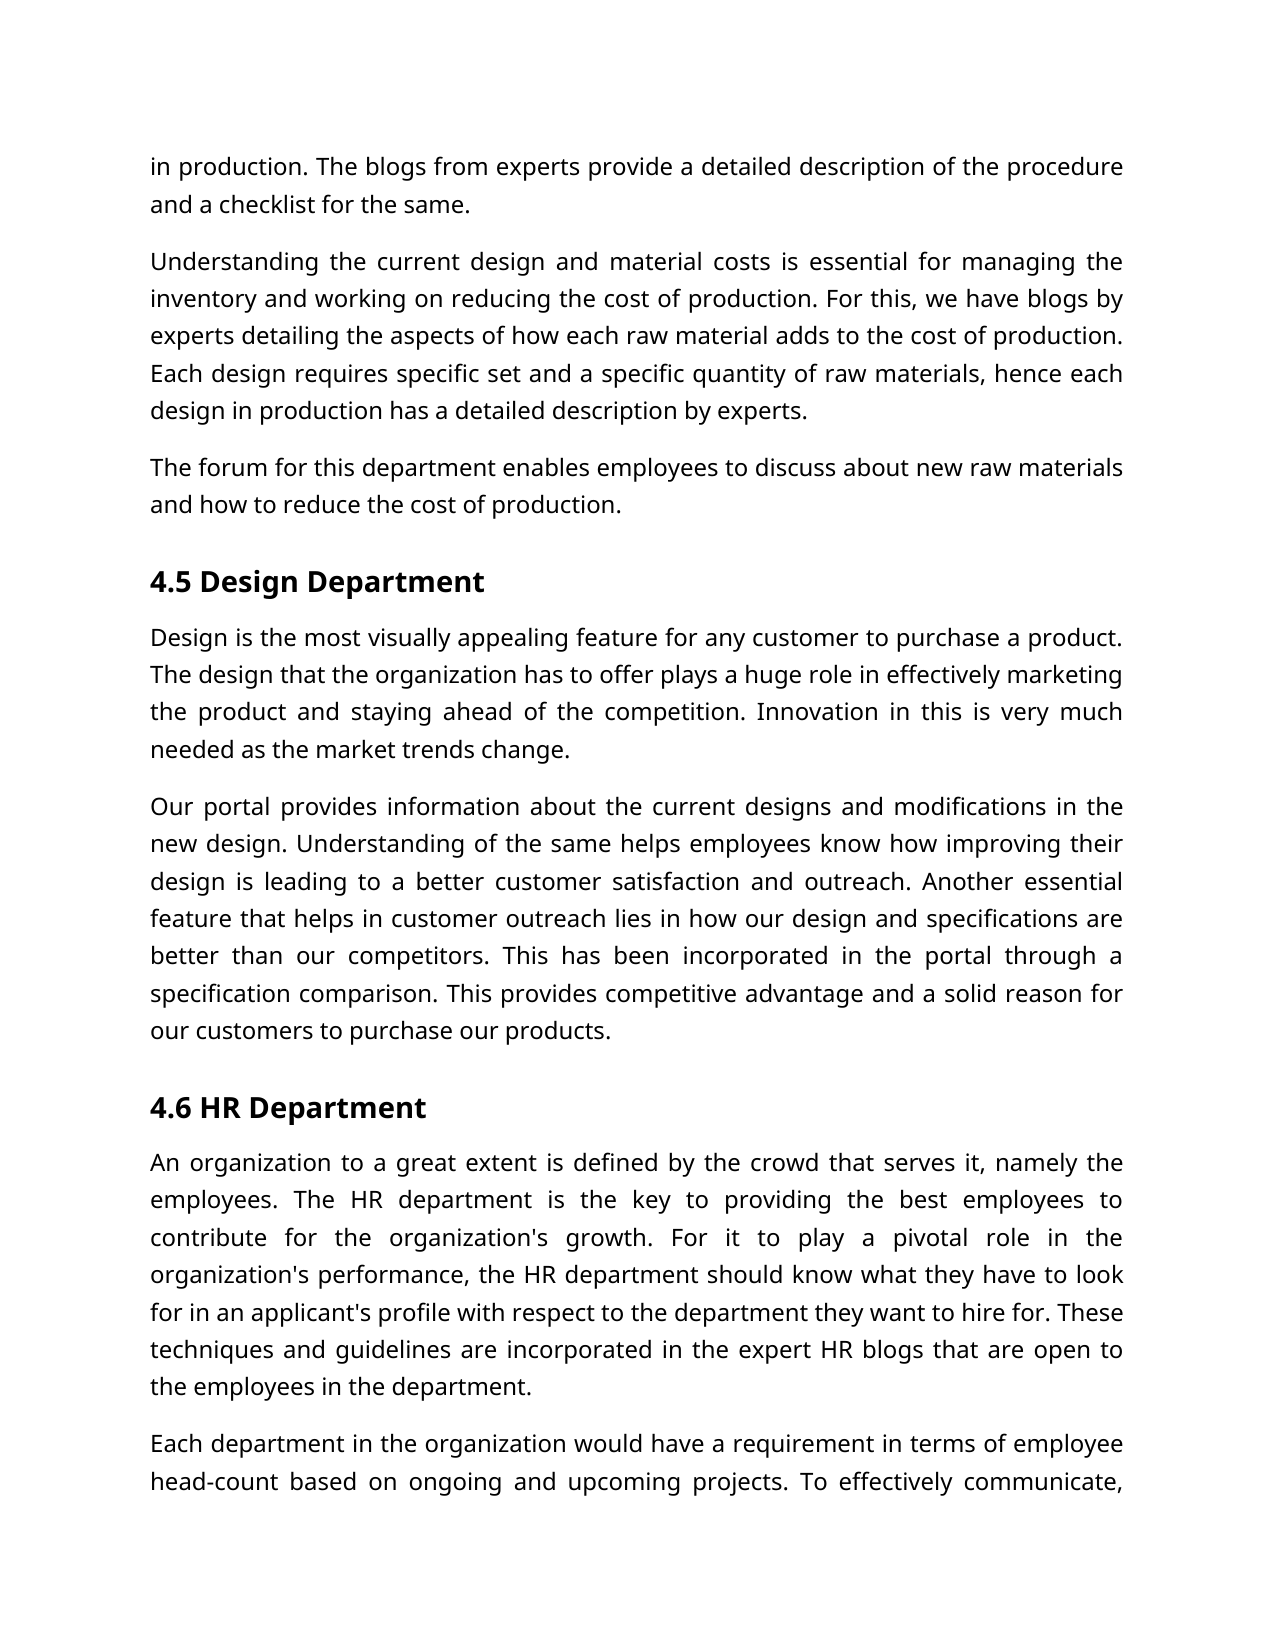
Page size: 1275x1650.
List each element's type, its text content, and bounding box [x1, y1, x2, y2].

text Our portal provides information about the current designs and modifications in the new design. Understanding of the same helps employees know how improving their design is leading to a better customer satisfaction and outreach. Another essential feature that helps in customer outreach lies in how our design and specifications are better than our competitors. This has been incorporated in the portal through a specification comparison. This provides competitive advantage and a solid reason for our customers to purchase our products. [150, 789, 1125, 1046]
text 4.5 Design Department [150, 562, 1125, 601]
text in production. The blogs from experts provide a detailed description of the procedure and a checklist for the same. [150, 150, 1125, 220]
text 4.6 HR Department [150, 1087, 1125, 1127]
text An organization to a great extent is defined by the crowd that serves it, namely the employees. The HR department is the key to providing the best employees to contribute for the organization's growth. For it to play a pivotal role in the organization's performance, the HR department should know what they have to look for in an applicant's profile with respect to the department they want to hire for. These techniques and guidelines are incorporated in the expert HR blogs that are open to the employees in the department. [150, 1146, 1125, 1403]
text Each department in the organization would have a requirement in terms of employee head-count based on ongoing and upcoming projects. To effectively communicate, [150, 1427, 1125, 1497]
text Understanding the current design and material costs is essential for managing the inventory and working on reducing the cost of production. For this, we have blogs by experts detailing the aspects of how each raw material adds to the cost of production. Each design requires specific set and a specific quantity of raw materials, hence each design in production has a detailed description by experts. [150, 244, 1125, 427]
text The forum for this department enables employees to discuss about new raw materials and how to reduce the cost of production. [150, 451, 1125, 521]
text Design is the most visually appealing feature for any customer to purchase a product. The design that the organization has to offer plays a huge role in effectively marketing the product and staying ahead of the competition. Innovation in this is very much needed as the market trends change. [150, 620, 1125, 765]
